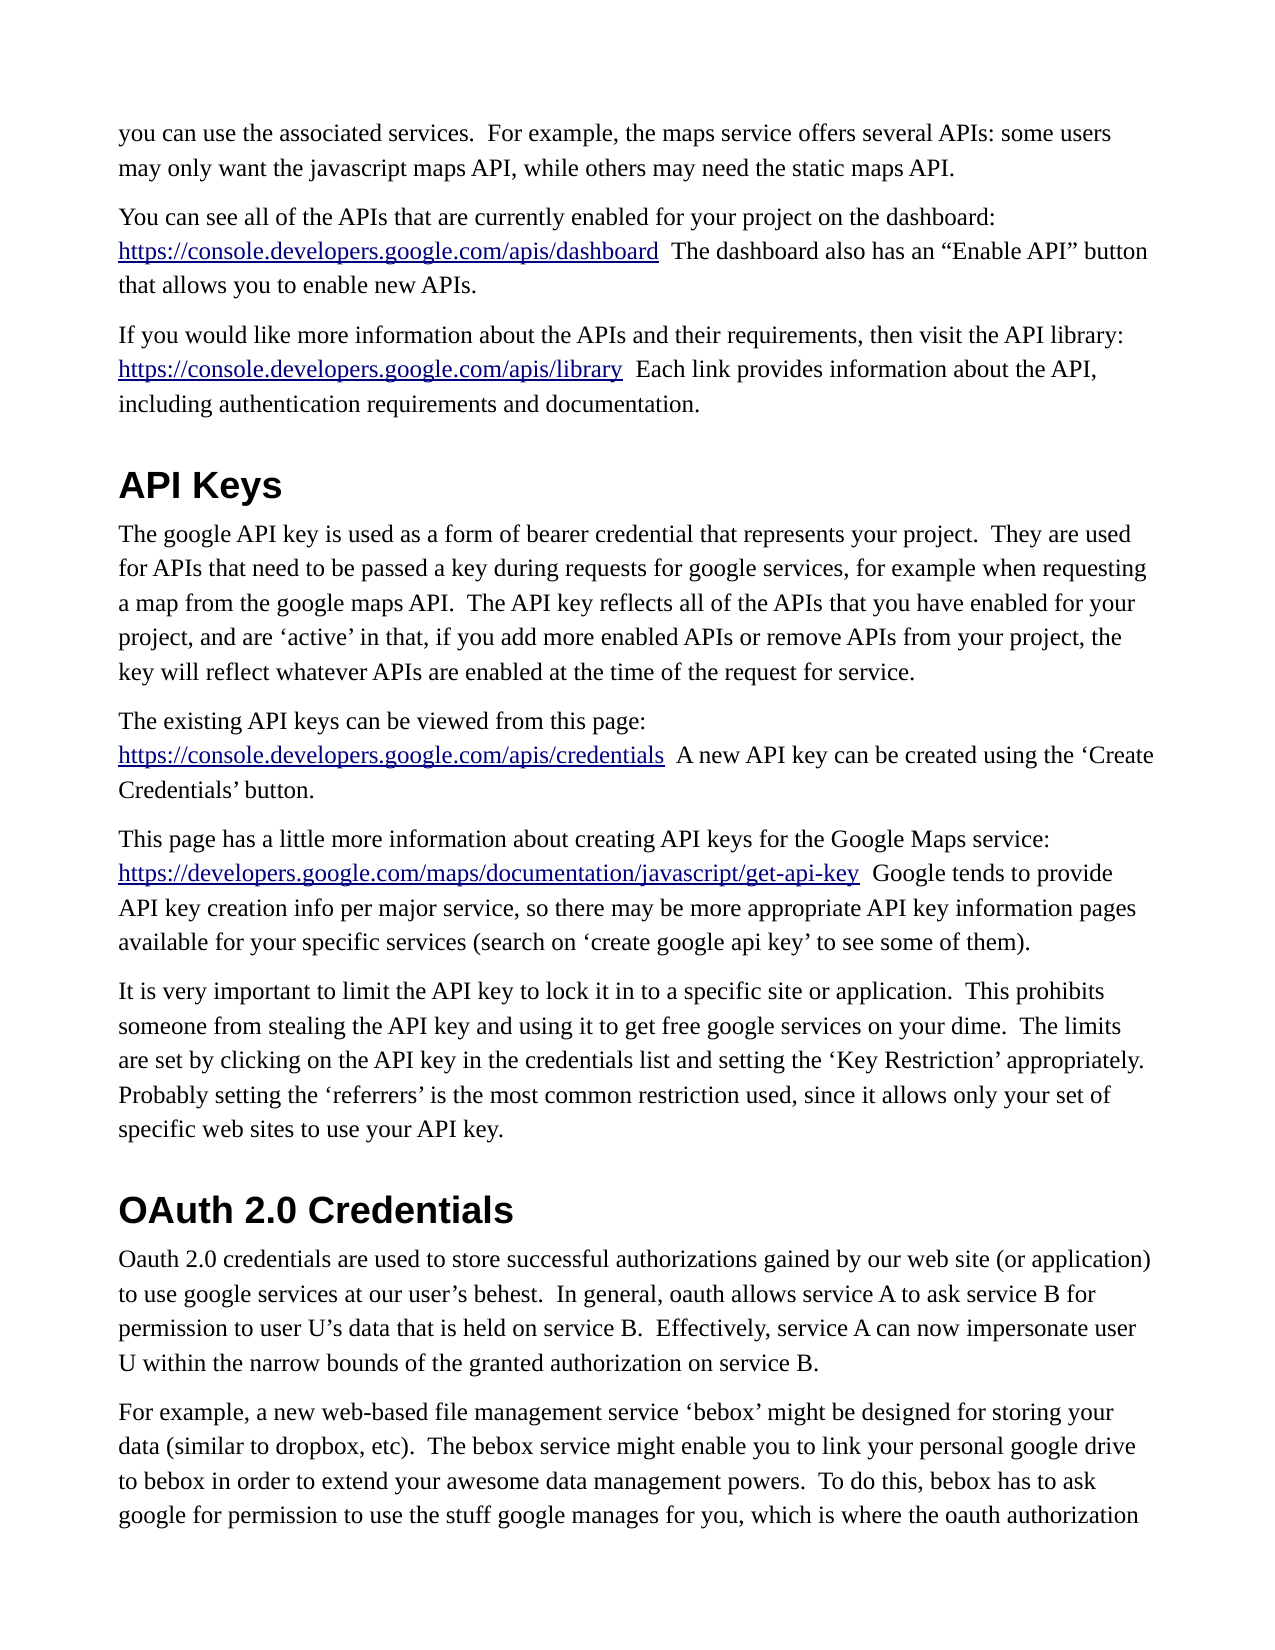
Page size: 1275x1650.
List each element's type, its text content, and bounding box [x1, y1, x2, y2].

text you can use the associated services. For example, the maps service offers several APIs: some users may only want the javascript maps API, while others may need the static maps API. [118, 118, 1157, 181]
text You can see all of the APIs that are currently enabled for your project on the dashboard: https://console.developers.google.com/apis/dashboard The dashboard also has an “Enable API” button that allows you to enable new APIs. [118, 202, 1157, 299]
text This page has a little more information about creating API keys for the Google Maps service: https://developers.google.com/maps/documentation/javascript/get-api-key Google tends to provide API key creation info per major service, so there may be more appropriate API key information pages available for your specific services (search on ‘create google api key’ to see some of them). [118, 824, 1157, 956]
text The google API key is used as a form of bearer credential that represents your project. They are used for APIs that need to be passed a key during requests for google services, for example when requesting a map from the google maps API. The API key reflects all of the APIs that you have enabled for your project, and are ‘active’ in that, if you add more enabled APIs or remove APIs from your project, the key will reflect whatever APIs are enabled at the time of the request for service. [118, 519, 1157, 686]
subtitle API Keys [118, 463, 1157, 506]
text The existing API keys can be viewed from this page: https://console.developers.google.com/apis/credentials A new API key can be created using the ‘Create Credentials’ button. [118, 706, 1157, 803]
text It is very important to limit the API key to lock it in to a specific site or application. This prohibits someone from stealing the API key and using it to get free google services on your dime. The limits are set by clicking on the API key in the credentials list and setting the ‘Key Restriction’ appropriately. Probably setting the ‘referrers’ is the most common restriction used, since it allows only your set of specific web sites to use your API key. [118, 976, 1157, 1143]
subtitle OAuth 2.0 Credentials [118, 1188, 1157, 1232]
text If you would like more information about the APIs and their requirements, then visit the API library: https://console.developers.google.com/apis/library Each link provides information about the API, including authentication requirements and documentation. [118, 320, 1157, 417]
text Oauth 2.0 credentials are used to store successful authorizations gained by our web site (or application) to use google services at our user’s behest. In general, oauth allows service A to ask service B for permission to user U’s data that is held on service B. Effectively, service A can now impersonate user U within the narrow bounds of the granted authorization on service B. [118, 1244, 1157, 1377]
text For example, a new web-based file management service ‘bebox’ might be designed for storing your data (similar to dropbox, etc). The bebox service might enable you to link your personal google drive to bebox in order to extend your awesome data management powers. To do this, bebox has to ask google for permission to use the stuff google manages for you, which is where the oauth authorization [118, 1397, 1157, 1529]
